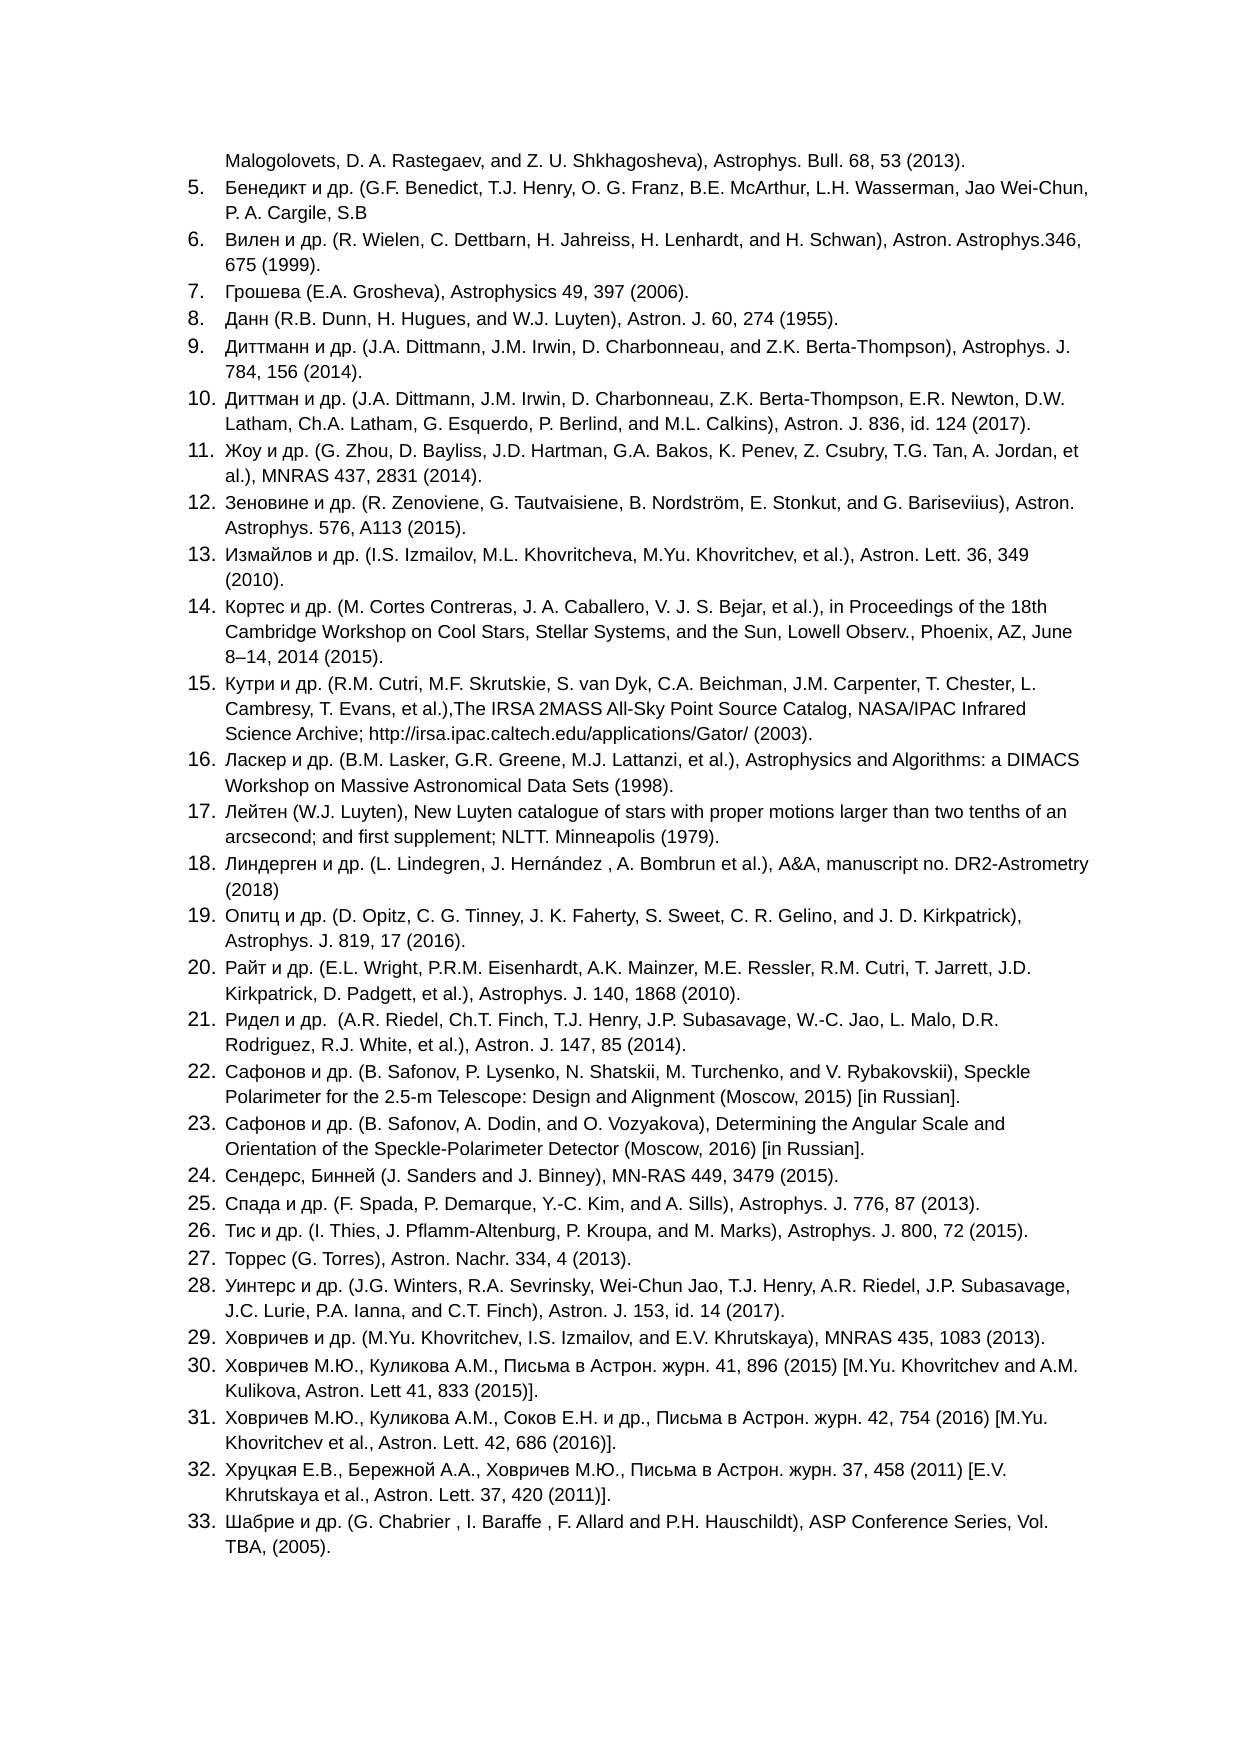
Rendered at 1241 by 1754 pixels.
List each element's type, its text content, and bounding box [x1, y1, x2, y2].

list Сафонов и др. (B. Safonov, A. Dodin, and O. Vozyakova), Determining the Angular Scale and Orientation of the Speckle-Polarimeter Detector (Moscow, 2016) [in Russian]. [187, 1111, 1090, 1160]
list Линдерген и др. (L. Lindegren, J. Hernández , A. Bombrun et al.), A&A, manuscript no. DR2-Astrometry (2018) [187, 851, 1090, 900]
list Кутри и др. (R.M. Cutri, M.F. Skrutskie, S. van Dyk, C.A. Beichman, J.M. Carpenter, T. Chester, L. Cambresy, T. Evans, et al.),The IRSA 2MASS All-Sky Point Source Catalog, NASA/IPAC Infrared Science Archive; http://irsa.ipac.caltech.edu/applications/Gator/ (2003). [187, 670, 1090, 744]
list Тис и др. (I. Thies, J. Pflamm-Altenburg, P. Kroupa, and M. Marks), Astrophys. J. 800, 72 (2015). [187, 1218, 1090, 1242]
list Сендерс, Бинней (J. Sanders and J. Binney), MN-RAS 449, 3479 (2015). [187, 1163, 1090, 1187]
list Данн (R.B. Dunn, H. Hugues, and W.J. Luyten), Astron. J. 60, 274 (1955). [187, 306, 1090, 330]
list Диттманн и др. (J.A. Dittmann, J.M. Irwin, D. Charbonneau, and Z.K. Berta-Thompson), Astrophys. J. 784, 156 (2014). [187, 334, 1090, 382]
list Ридел и др. (A.R. Riedel, Ch.T. Finch, T.J. Henry, J.P. Subasavage, W.-C. Jao, L. Malo, D.R. Rodriguez, R.J. White, et al.), Astron. J. 147, 85 (2014). [187, 1007, 1090, 1056]
list Спада и др. (F. Spada, P. Demarque, Y.-C. Kim, and A. Sills), Astrophys. J. 776, 87 (2013). [187, 1191, 1090, 1214]
list Сафонов и др. (B. Safonov, P. Lysenko, N. Shatskii, M. Turchenko, and V. Rybakovskii), Speckle Polarimeter for the 2.5-m Telescope: Design and Alignment (Moscow, 2015) [in Russian]. [187, 1059, 1090, 1108]
list Уинтерс и др. (J.G. Winters, R.A. Sevrinsky, Wei-Chun Jao, T.J. Henry, A.R. Riedel, J.P. Subasavage, J.C. Lurie, P.A. Ianna, and C.T. Finch), Astron. J. 153, id. 14 (2017). [187, 1273, 1090, 1322]
list Бенедикт и др. (G.F. Benedict, T.J. Henry, O. G. Franz, B.E. McArthur, L.H. Wasserman, Jao Wei-Chun, P. A. Cargile, S.B [187, 175, 1090, 223]
list Кортес и др. (M. Cortes Contreras, J. A. Caballero, V. J. S. Bejar, et al.), in Proceedings of the 18th Cambridge Workshop on Cool Stars, Stellar Systems, and the Sun, Lowell Observ., Phoenix, AZ, June 8–14, 2014 (2015). [187, 594, 1090, 667]
list Торрес (G. Torres), Astron. Nachr. 334, 4 (2013). [187, 1246, 1090, 1269]
list Шабрие и др. (G. Chabrier , I. Baraffe , F. Allard and P.H. Hauschildt), ASP Conference Series, Vol. TBA, (2005). [187, 1508, 1090, 1557]
list Опитц и др. (D. Opitz, C. G. Tinney, J. K. Faherty, S. Sweet, C. R. Gelino, and J. D. Kirkpatrick), Astrophys. J. 819, 17 (2016). [187, 903, 1090, 952]
list Ховричев М.Ю., Куликова А.М., Письма в Астрон. журн. 41, 896 (2015) [M.Yu. Khovritchev and A.M. Kulikova, Astron. Lett 41, 833 (2015)]. [187, 1352, 1090, 1401]
list Зеновине и др. (R. Zenoviene, G. Tautvaisiene, B. Nordström, E. Stonkut, and G. Bariseviius), Astron. Astrophys. 576, A113 (2015). [187, 490, 1090, 538]
list Жоу и др. (G. Zhou, D. Bayliss, J.D. Hartman, G.A. Bakos, K. Penev, Z. Csubry, T.G. Tan, A. Jordan, et al.), MNRAS 437, 2831 (2014). [187, 438, 1090, 486]
list Вилен и др. (R. Wielen, C. Dettbarn, H. Jahreiss, H. Lenhardt, and H. Schwan), Astron. Astrophys.346, 675 (1999). [187, 227, 1090, 276]
list Ховричев и др. (M.Yu. Khovritchev, I.S. Izmailov, and E.V. Khrutskaya), MNRAS 435, 1083 (2013). [187, 1325, 1090, 1349]
list Хруцкая Е.В., Бережной А.А., Ховричев М.Ю., Письма в Астрон. журн. 37, 458 (2011) [E.V. Khrutskaya et al., Astron. Lett. 37, 420 (2011)]. [187, 1456, 1090, 1505]
list Ховричев М.Ю., Куликова А.М., Соков Е.Н. и др., Письма в Астрон. журн. 42, 754 (2016) [M.Yu. Khovritchev et al., Astron. Lett. 42, 686 (2016)]. [187, 1404, 1090, 1453]
list Грошева (E.A. Grosheva), Astrophysics 49, 397 (2006). [187, 279, 1090, 303]
list Измайлов и др. (I.S. Izmailov, M.L. Khovritcheva, M.Yu. Khovritchev, et al.), Astron. Lett. 36, 349 (2010). [187, 542, 1090, 590]
list Лейтен (W.J. Luyten), New Luyten catalogue of stars with proper motions larger than two tenths of an arcsecond; and first supplement; NLTT. Minneapolis (1979). [187, 799, 1090, 848]
list Диттман и др. (J.A. Dittmann, J.M. Irwin, D. Charbonneau, Z.K. Berta-Thompson, E.R. Newton, D.W. Latham, Ch.A. Latham, G. Esquerdo, P. Berlind, and M.L. Calkins), Astron. J. 836, id. 124 (2017). [187, 386, 1090, 434]
list Ласкер и др. (B.M. Lasker, G.R. Greene, M.J. Lattanzi, et al.), Astrophysics and Algorithms: a DIMACS Workshop on Massive Astronomical Data Sets (1998). [187, 747, 1090, 796]
list Райт и др. (E.L. Wright, P.R.M. Eisenhardt, A.K. Mainzer, M.E. Ressler, R.M. Cutri, T. Jarrett, J.D. Kirkpatrick, D. Padgett, et al.), Astrophys. J. 140, 1868 (2010). [187, 955, 1090, 1004]
list Malogolovets, D. A. Rastegaev, and Z. U. Shkhagosheva), Astrophys. Bull. 68, 53 (2013). [187, 150, 1090, 172]
